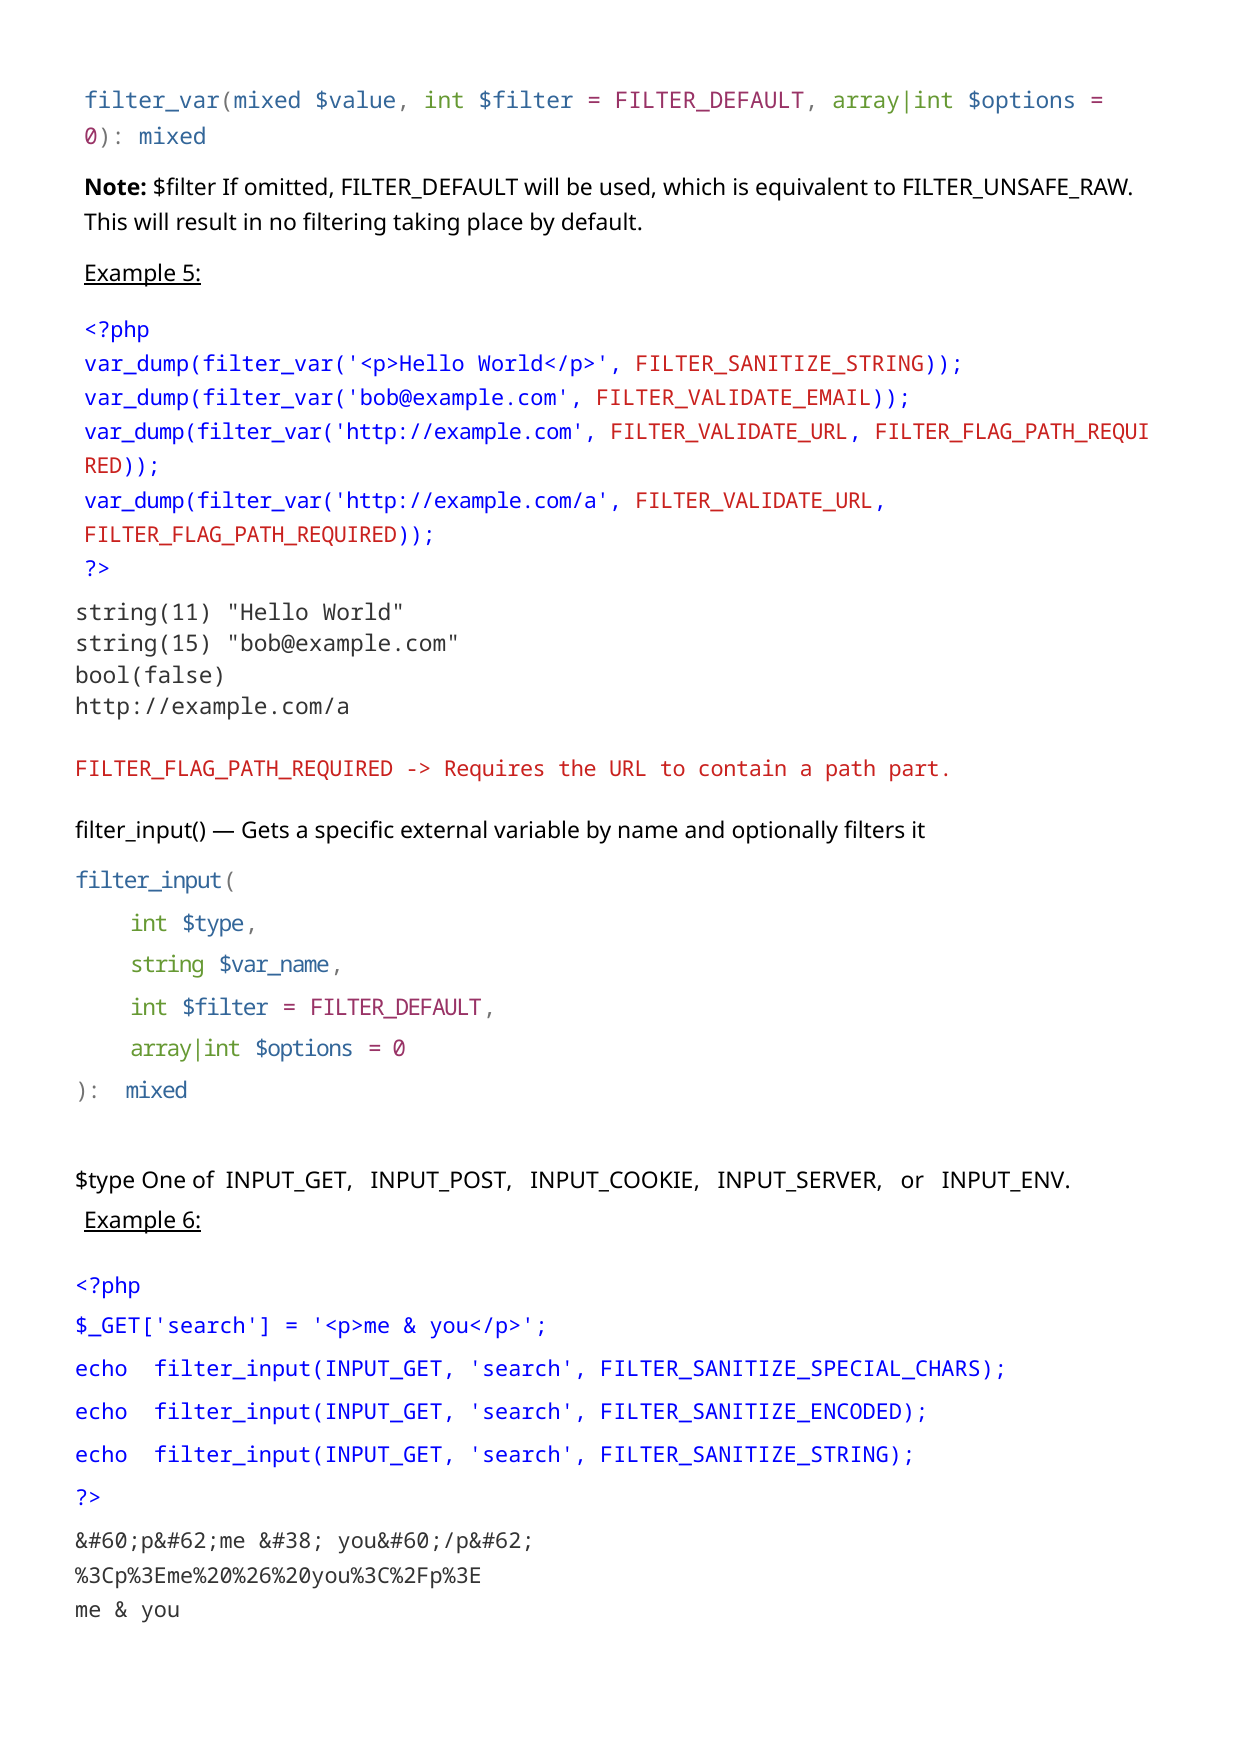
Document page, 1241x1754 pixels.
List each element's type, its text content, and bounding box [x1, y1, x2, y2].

subtitle $type One of INPUT_GET, INPUT_POST, INPUT_COOKIE, INPUT_SERVER, or INPUT_ENV. [75, 1163, 1166, 1195]
text var_dump(filter_var('http://example.com/a', FILTER_VALIDATE_URL, FILTER_FLAG_PATH_REQUIRED)); ?> [75, 476, 1166, 592]
text string $var_name, [75, 948, 1166, 980]
text <?php var_dump(filter_var('<p>Hello World</p>', FILTER_SANITIZE_STRING)); [75, 305, 1166, 373]
text var_dump(filter_var('bob@example.com', FILTER_VALIDATE_EMAIL)); var_dump(filter_var('http://example.com', FILTER_VALIDATE_URL, FILTER_FLAG_PATH_REQUIRED)); [75, 373, 1166, 476]
text string(11) "Hello World" [75, 596, 1166, 627]
text bool(false) [75, 659, 1166, 690]
text ?> [75, 1482, 1166, 1512]
text echo filter_input(INPUT_GET, 'search', FILTER_SANITIZE_ENCODED); [75, 1396, 1166, 1426]
text array|int $options = 0 [75, 1032, 1166, 1064]
text http://example.com/a [75, 690, 1166, 721]
text me & you [75, 1594, 1166, 1624]
text Example 6: [75, 1195, 1166, 1244]
text filter_var(mixed $value, int $filter = FILTER_DEFAULT, array|int $options = 0): mixed [75, 75, 1166, 151]
text Note: $filter If omitted, FILTER_DEFAULT will be used, which is equivalent to FILTER_UNSAFE_RAW. This will result in no filtering taking place by default. [75, 161, 1166, 238]
text int $filter = FILTER_DEFAULT, [75, 990, 1166, 1022]
text FILTER_FLAG_PATH_REQUIRED -> Requires the URL to contain a path part. [75, 753, 1166, 783]
text Example 5: [75, 248, 1166, 288]
text filter_input( [75, 864, 1166, 896]
text int $type, [75, 906, 1166, 938]
text echo filter_input(INPUT_GET, 'search', FILTER_SANITIZE_STRING); [75, 1439, 1166, 1469]
text <?php [75, 1270, 1166, 1299]
text filter_input() — Gets a specific external variable by name and optionally filters it [75, 814, 1166, 845]
text echo filter_input(INPUT_GET, 'search', FILTER_SANITIZE_SPECIAL_CHARS); [75, 1353, 1166, 1383]
text &#60;p&#62;me &#38; you&#60;/p&#62; [75, 1526, 1166, 1555]
text %3Cp%3Eme%20%26%20you%3C%2Fp%3E [75, 1560, 1166, 1589]
text ): mixed [75, 1074, 1166, 1106]
text string(15) "bob@example.com" [75, 627, 1166, 659]
text $_GET['search'] = '<p>me & you</p>'; [75, 1310, 1166, 1340]
